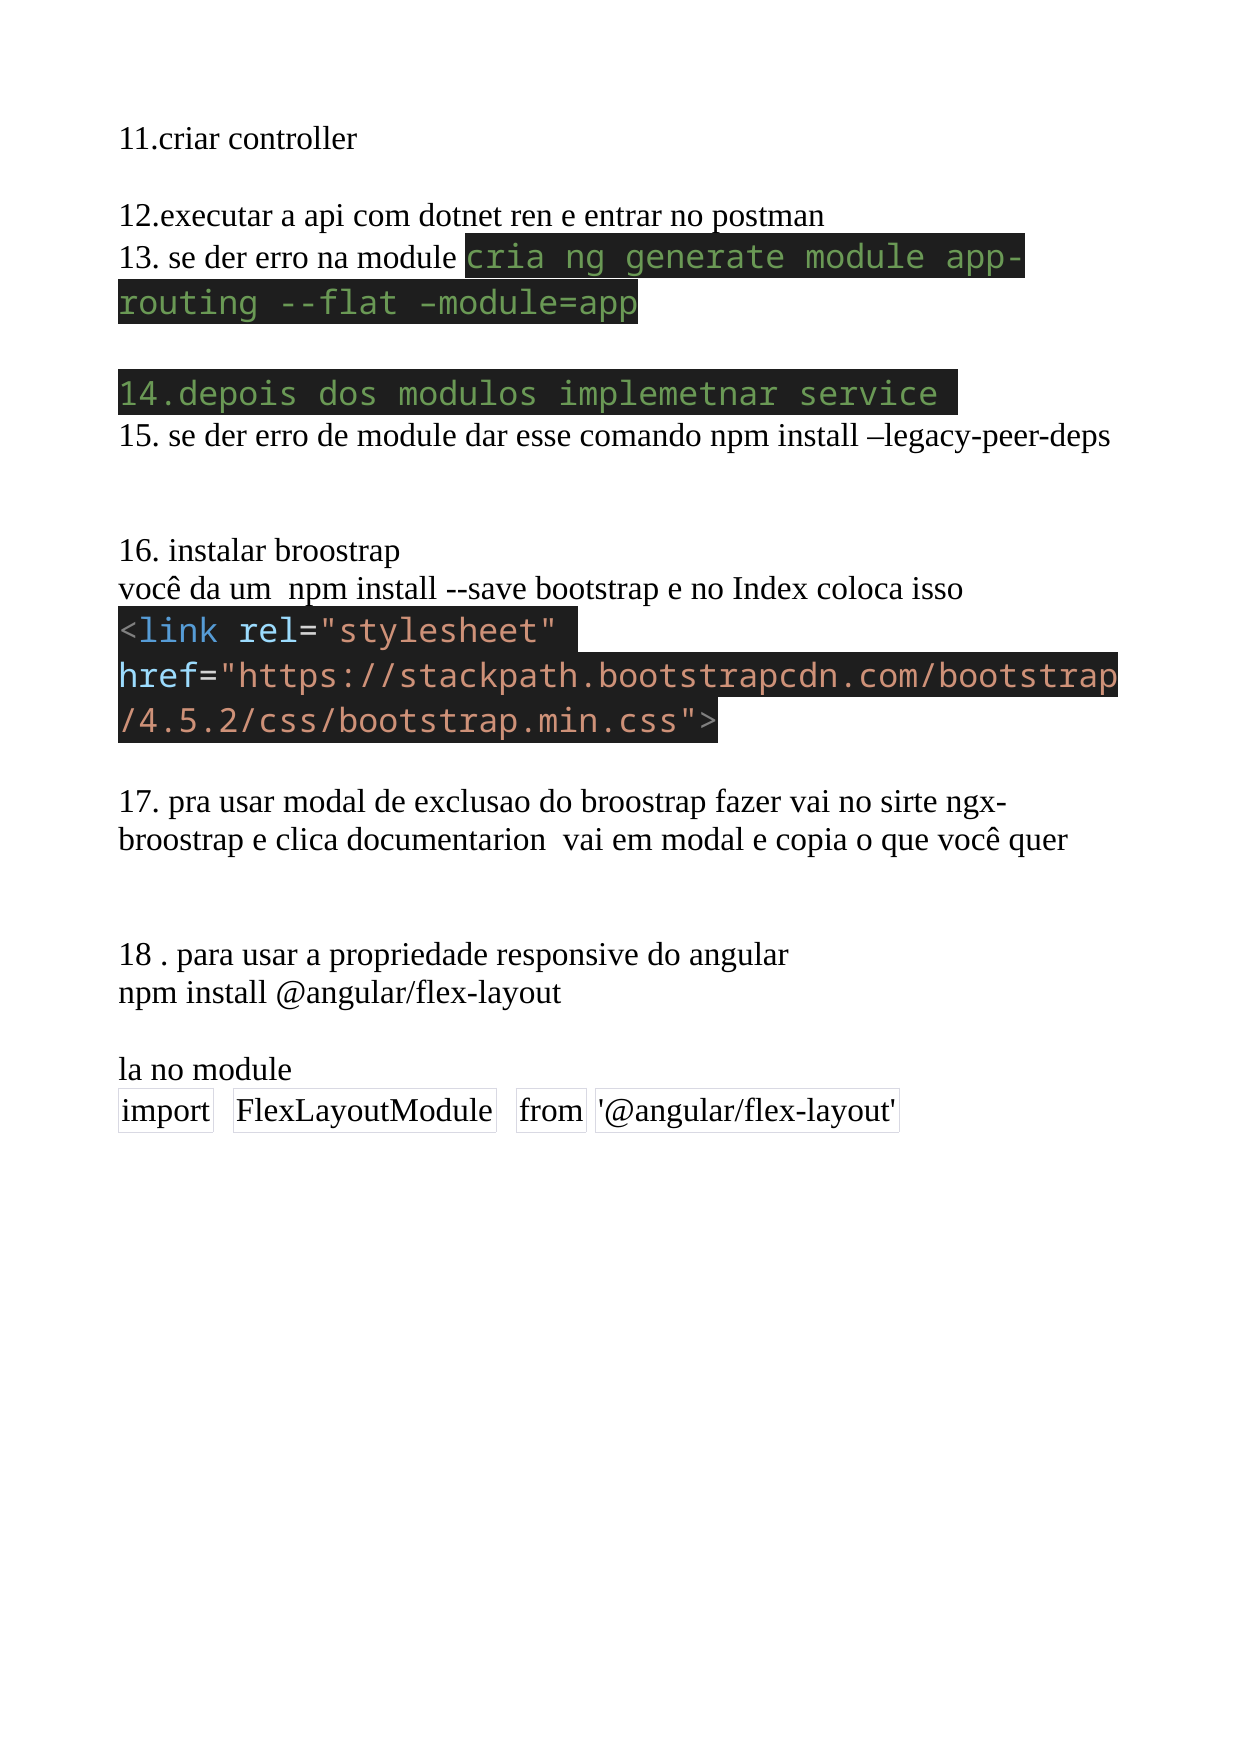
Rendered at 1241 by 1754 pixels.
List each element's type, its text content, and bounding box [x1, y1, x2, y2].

text 16. instalar broostrap [118, 530, 1122, 568]
text la no module [118, 1049, 1122, 1088]
text 12.executar a api com dotnet ren e entrar no postman [118, 195, 1122, 233]
text ; [900, 1088, 1122, 1132]
text { [214, 1088, 233, 1132]
text você da um npm install --save bootstrap e no Index coloca isso [118, 568, 1122, 606]
text 15. se der erro de module dar esse comando npm install –legacy-peer-deps [118, 415, 1122, 453]
text '@angular/flex-layout' [596, 1089, 899, 1132]
text 14.depois dos modulos implemetnar service [118, 369, 1122, 415]
text } [497, 1088, 516, 1132]
text 11.criar controller [118, 118, 1122, 156]
text 13. se der erro na module cria ng generate module app-routing --flat –module=app [118, 233, 1122, 324]
text FlexLayoutModule [234, 1089, 496, 1132]
text from [517, 1089, 586, 1132]
text 18 . para usar a propriedade responsive do angular [118, 934, 1122, 973]
text 17. pra usar modal de exclusao do broostrap fazer vai no sirte ngx-broostrap e clica documentarion vai em modal e copia o que você quer [118, 781, 1122, 858]
text <link rel="stylesheet" href="https://stackpath.bootstrapcdn.com/bootstrap/4.5.2/css/bootstrap.min.css"> [118, 606, 1122, 743]
text npm install @angular/flex-layout [118, 973, 1122, 1011]
text import [119, 1089, 213, 1132]
